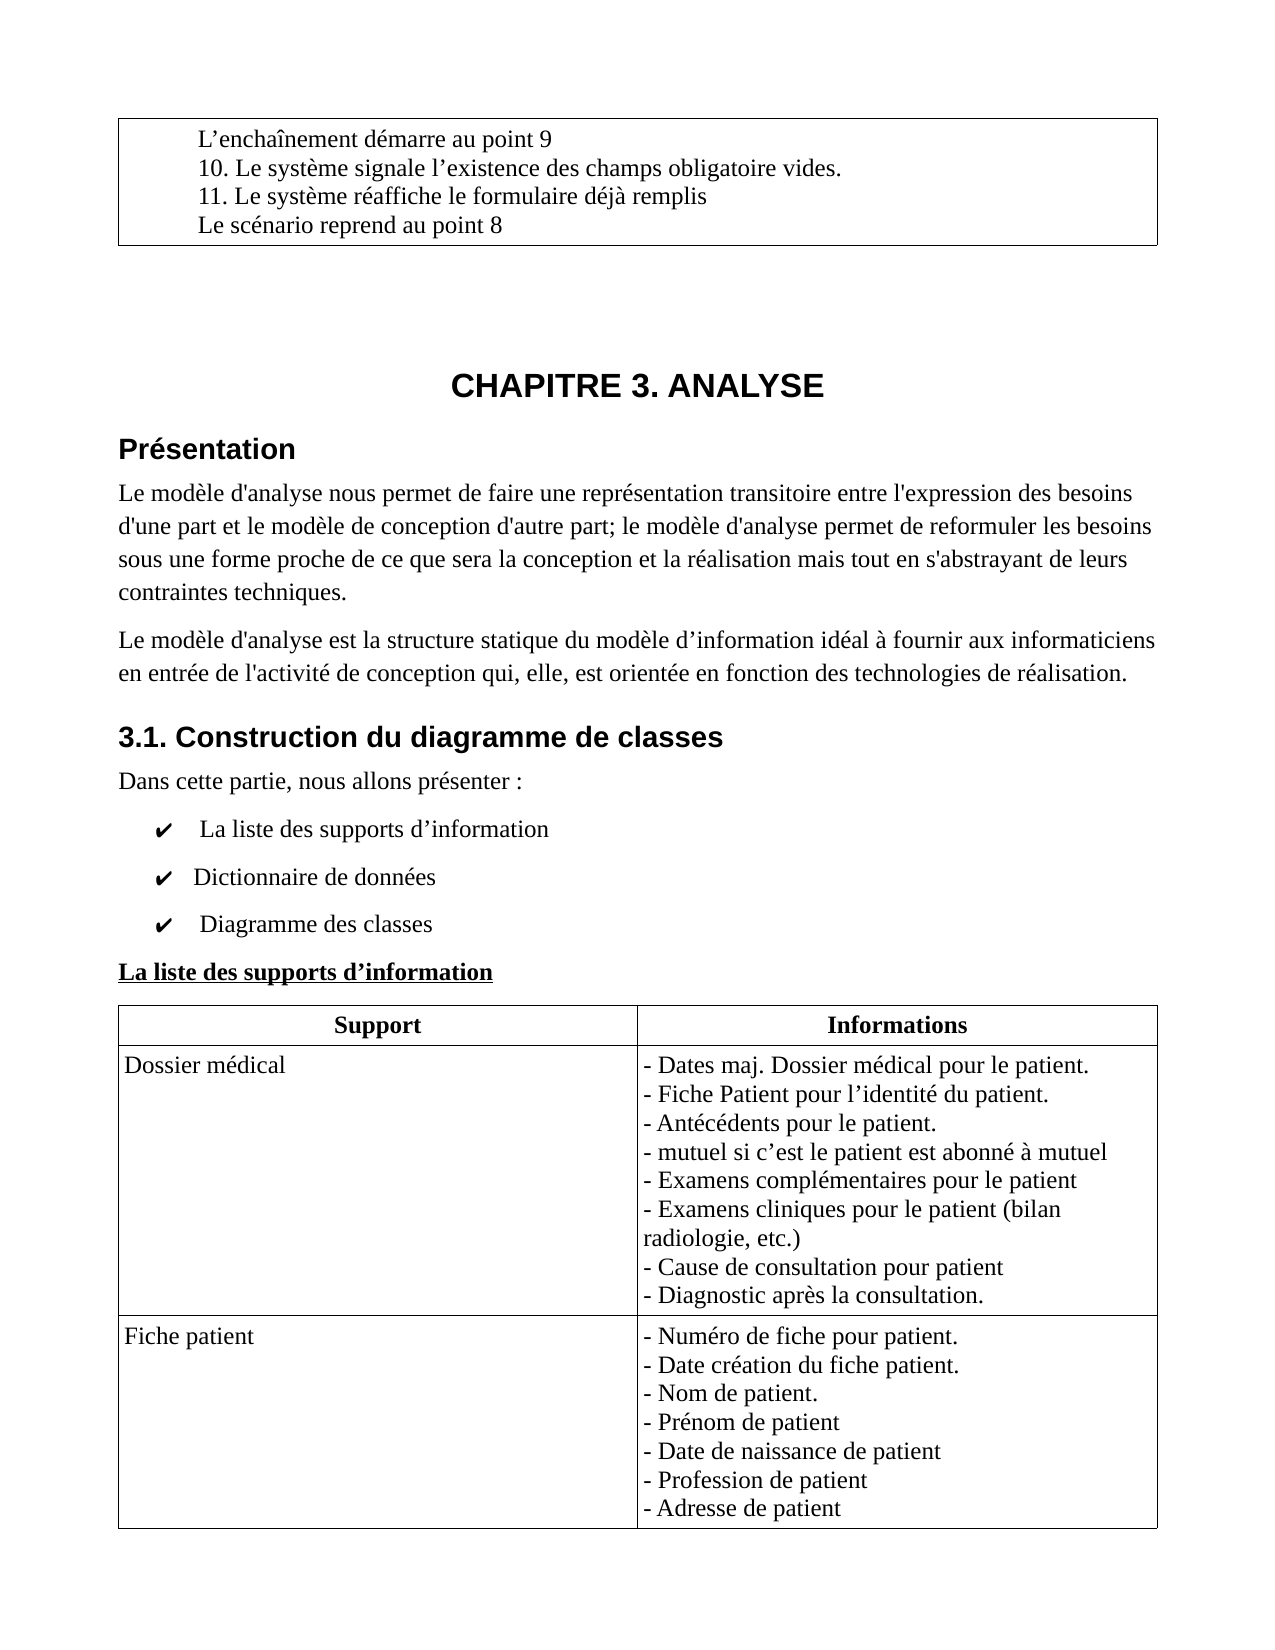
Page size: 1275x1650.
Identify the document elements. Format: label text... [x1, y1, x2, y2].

text Dans cette partie, nous allons présenter : [118, 766, 1157, 795]
table_cell Dossier médical [119, 1046, 637, 1315]
table_header Support [119, 1006, 637, 1045]
text La liste des supports d’information [118, 957, 1157, 986]
subtitle 3.1. Construction du diagramme de classes [118, 720, 1157, 754]
table_header Informations [638, 1006, 1157, 1045]
subtitle CHAPITRE 3. ANALYSE [118, 366, 1157, 405]
text Le modèle d'analyse nous permet de faire une représentation transitoire entre l'expression des besoins d'une part et le modèle de conception d'autre part; le modèle d'analyse permet de reformuler les besoins sous une forme proche de ce que sera la conception et la réalisation mais tout en s'abstrayant de leurs contraintes techniques. [118, 478, 1157, 606]
table_cell L’enchaînement démarre au point 9 10. Le système signale l’existence des champs obligatoire vides. 11. Le système réaffiche le formulaire déjà remplis Le scénario reprend au point 8 [119, 119, 1157, 245]
table_cell Fiche patient [119, 1316, 637, 1528]
list Diagramme des classes [156, 909, 1157, 938]
table_cell - Dates maj. Dossier médical pour le patient. - Fiche Patient pour l’identité du patient. - Antécédents pour le patient. - mutuel si c’est le patient est abonné à mutuel - Examens complémentaires pour le patient - Examens cliniques pour le patient (bilan radiologie, etc.) - Cause de consultation pour patient - Diagnostic après la consultation. [638, 1046, 1157, 1315]
list La liste des supports d’information [156, 814, 1157, 843]
text Le modèle d'analyse est la structure statique du modèle d’information idéal à fournir aux informaticiens en entrée de l'activité de conception qui, elle, est orientée en fonction des technologies de réalisation. [118, 625, 1157, 687]
subtitle Présentation [118, 432, 1157, 466]
table_cell - Numéro de fiche pour patient. - Date création du fiche patient. - Nom de patient. - Prénom de patient - Date de naissance de patient - Profession de patient - Adresse de patient [638, 1316, 1157, 1528]
list Dictionnaire de données [156, 862, 1157, 890]
